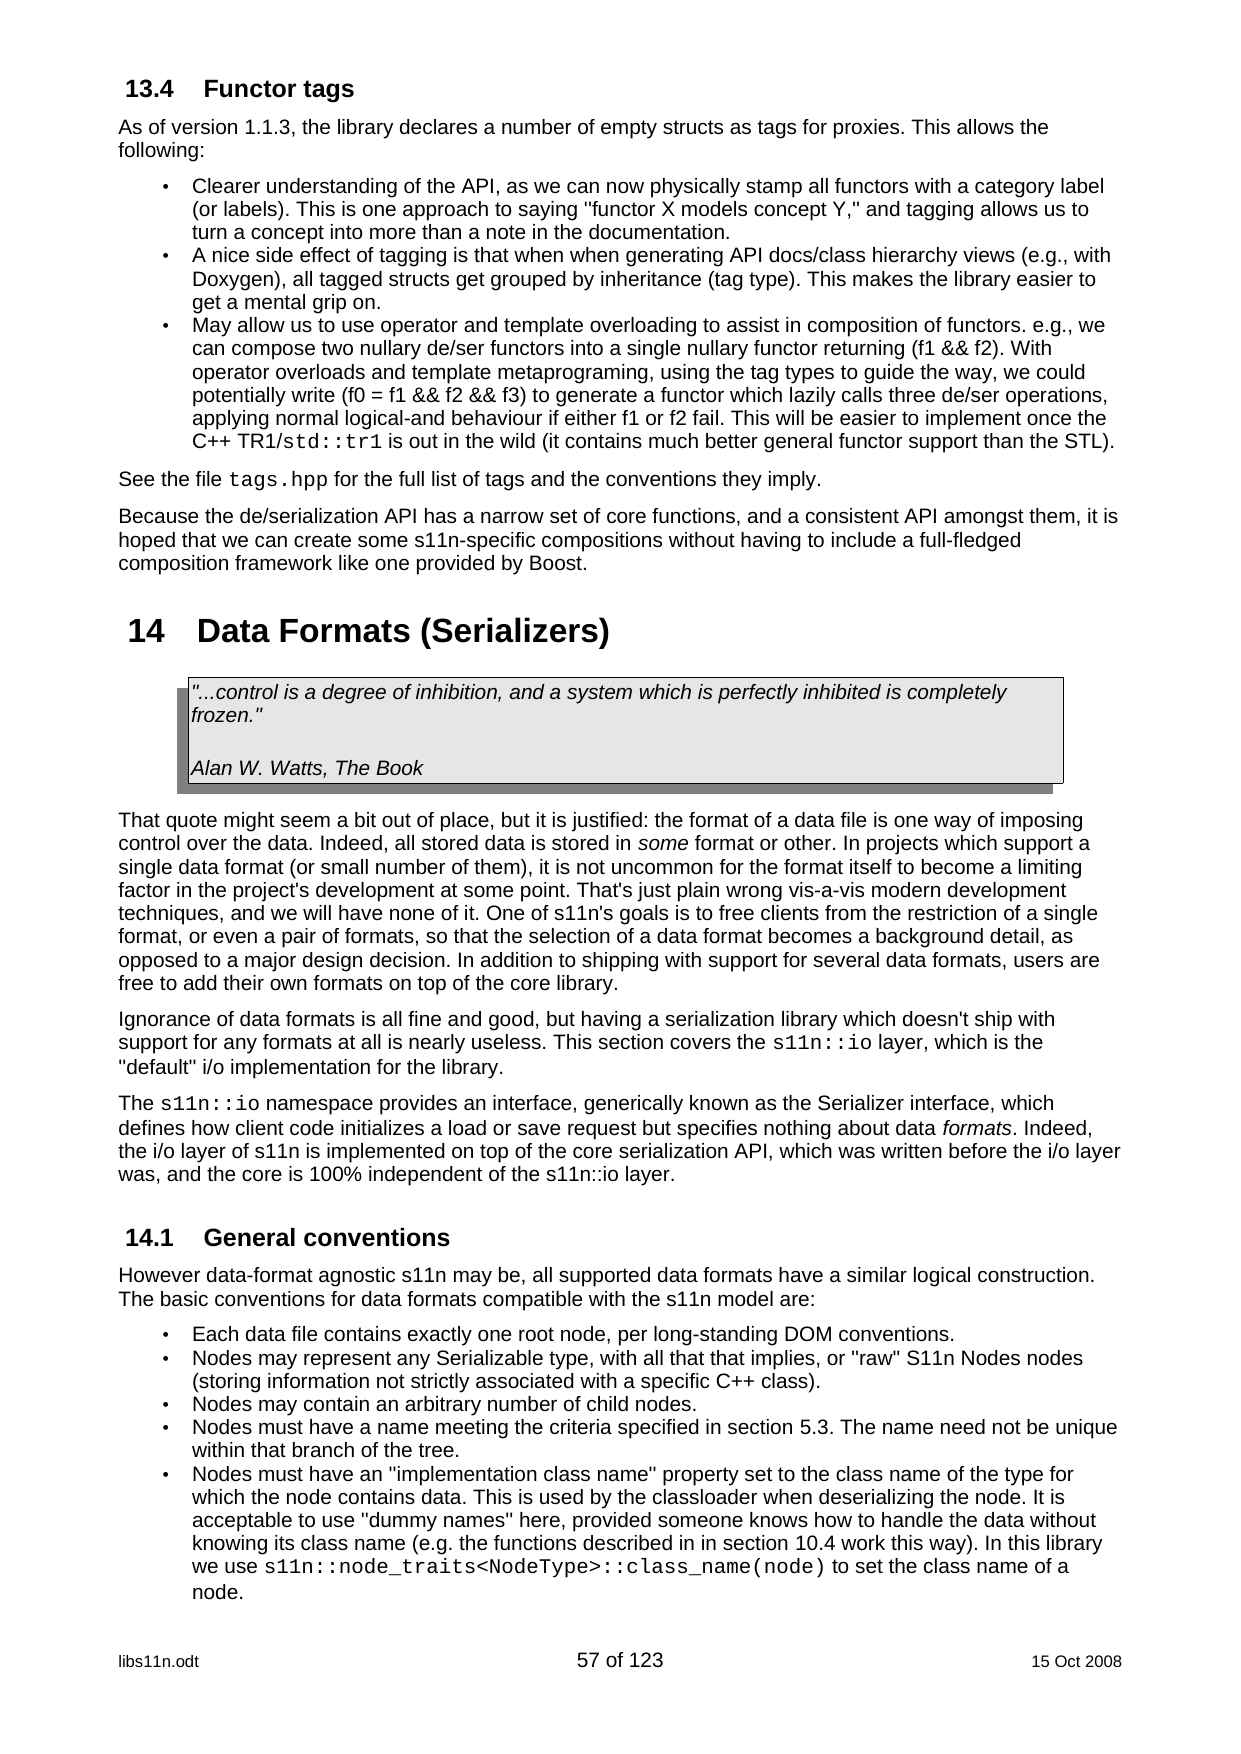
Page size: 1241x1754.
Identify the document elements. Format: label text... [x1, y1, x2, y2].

text "...control is a degree of inhibition, and a system which is perfectly inhibited is completely frozen." [189, 678, 1063, 727]
text Because the de/serialization API has a narrow set of core functions, and a consistent API amongst them, it is hoped that we can create some s11n-specific compositions without having to include a full-fledged composition framework like one provided by Boost. [118, 505, 1122, 575]
text See the file tags.hpp for the full list of tags and the conventions they imply. [118, 467, 1122, 493]
list Each data file contains exactly one root node, per long-standing DOM conventions. [162, 1323, 1122, 1346]
list Nodes must have an ''implementation class name'' property set to the class name of the type for which the node contains data. This is used by the classloader when deserializing the node. It is acceptable to use ''dummy names'' here, provided someone knows how to handle the data without knowing its class name (e.g. the functions described in in section 10.4 work this way). In this library we use s11n::node_traits<NodeType>::class_name(node) to set the class name of a node. [162, 1462, 1122, 1603]
text That quote might seem a bit out of place, but it is justified: the format of a data file is one way of imposing control over the data. Indeed, all stored data is stored in some format or other. In projects which support a single data format (or small number of them), it is not uncommon for the format itself to become a limiting factor in the project's development at some point. That's just plain wrong vis-a-vis modern development techniques, and we will have none of it. One of s11n's goals is to free clients from the restriction of a single format, or even a pair of formats, so that the selection of a data format becomes a background detail, as opposed to a major design decision. In addition to shipping with support for several data formats, users are free to add their own formats on top of the core library. [118, 809, 1122, 994]
text Ignorance of data formats is all fine and good, but having a serialization library which doesn't ship with support for any formats at all is nearly useless. This section covers the s11n::io layer, which is the ''default'' i/o implementation for the library. [118, 1007, 1122, 1079]
list Nodes may contain an arbitrary number of child nodes. [162, 1392, 1122, 1416]
text As of version 1.1.3, the library declares a number of empty structs as tags for proxies. This allows the following: [118, 115, 1122, 162]
list May allow us to use operator and template overloading to assist in composition of functors. e.g., we can compose two nullary de/ser functors into a single nullary functor returning (f1 && f2). With operator overloads and template metaprograming, using the tag types to guide the way, we could potentially write (f0 = f1 && f2 && f3) to generate a functor which lazily calls three de/ser operations, applying normal logical-and behaviour if either f1 or f2 fail. This will be easier to implement once the C++ TR1/std::tr1 is out in the wild (it contains much better general functor support than the STL). [162, 314, 1122, 455]
subtitle General conventions [118, 1223, 1122, 1251]
subtitle Functor tags [118, 75, 1122, 103]
list Clearer understanding of the API, as we can now physically stamp all functors with a category label (or labels). This is one approach to saying ''functor X models concept Y,'' and tagging allows us to turn a concept into more than a note in the documentation. [162, 174, 1122, 244]
text The s11n::io namespace provides an interface, generically known as the Serializer interface, which defines how client code initializes a load or save request but specifies nothing about data formats. Indeed, the i/o layer of s11n is implemented on top of the core serialization API, which was written before the i/o layer was, and the core is 100% independent of the s11n::io layer. [118, 1091, 1122, 1186]
list Nodes may represent any Serializable type, with all that that implies, or ''raw'' S11n Nodes nodes (storing information not strictly associated with a specific C++ class). [162, 1346, 1122, 1392]
list Nodes must have a name meeting the criteria specified in section 5.3. The name need not be unique within that branch of the tree. [162, 1416, 1122, 1462]
text However data-format agnostic s11n may be, all supported data formats have a similar logical construction. The basic conventions for data formats compatible with the s11n model are: [118, 1264, 1122, 1310]
text Alan W. Watts, The Book [189, 754, 1063, 783]
subtitle Data Formats (Serializers) [118, 612, 1122, 650]
list A nice side effect of tagging is that when when generating API docs/class hierarchy views (e.g., with Doxygen), all tagged structs get grouped by inheritance (tag type). This makes the library easier to get a mental grip on. [162, 244, 1122, 314]
